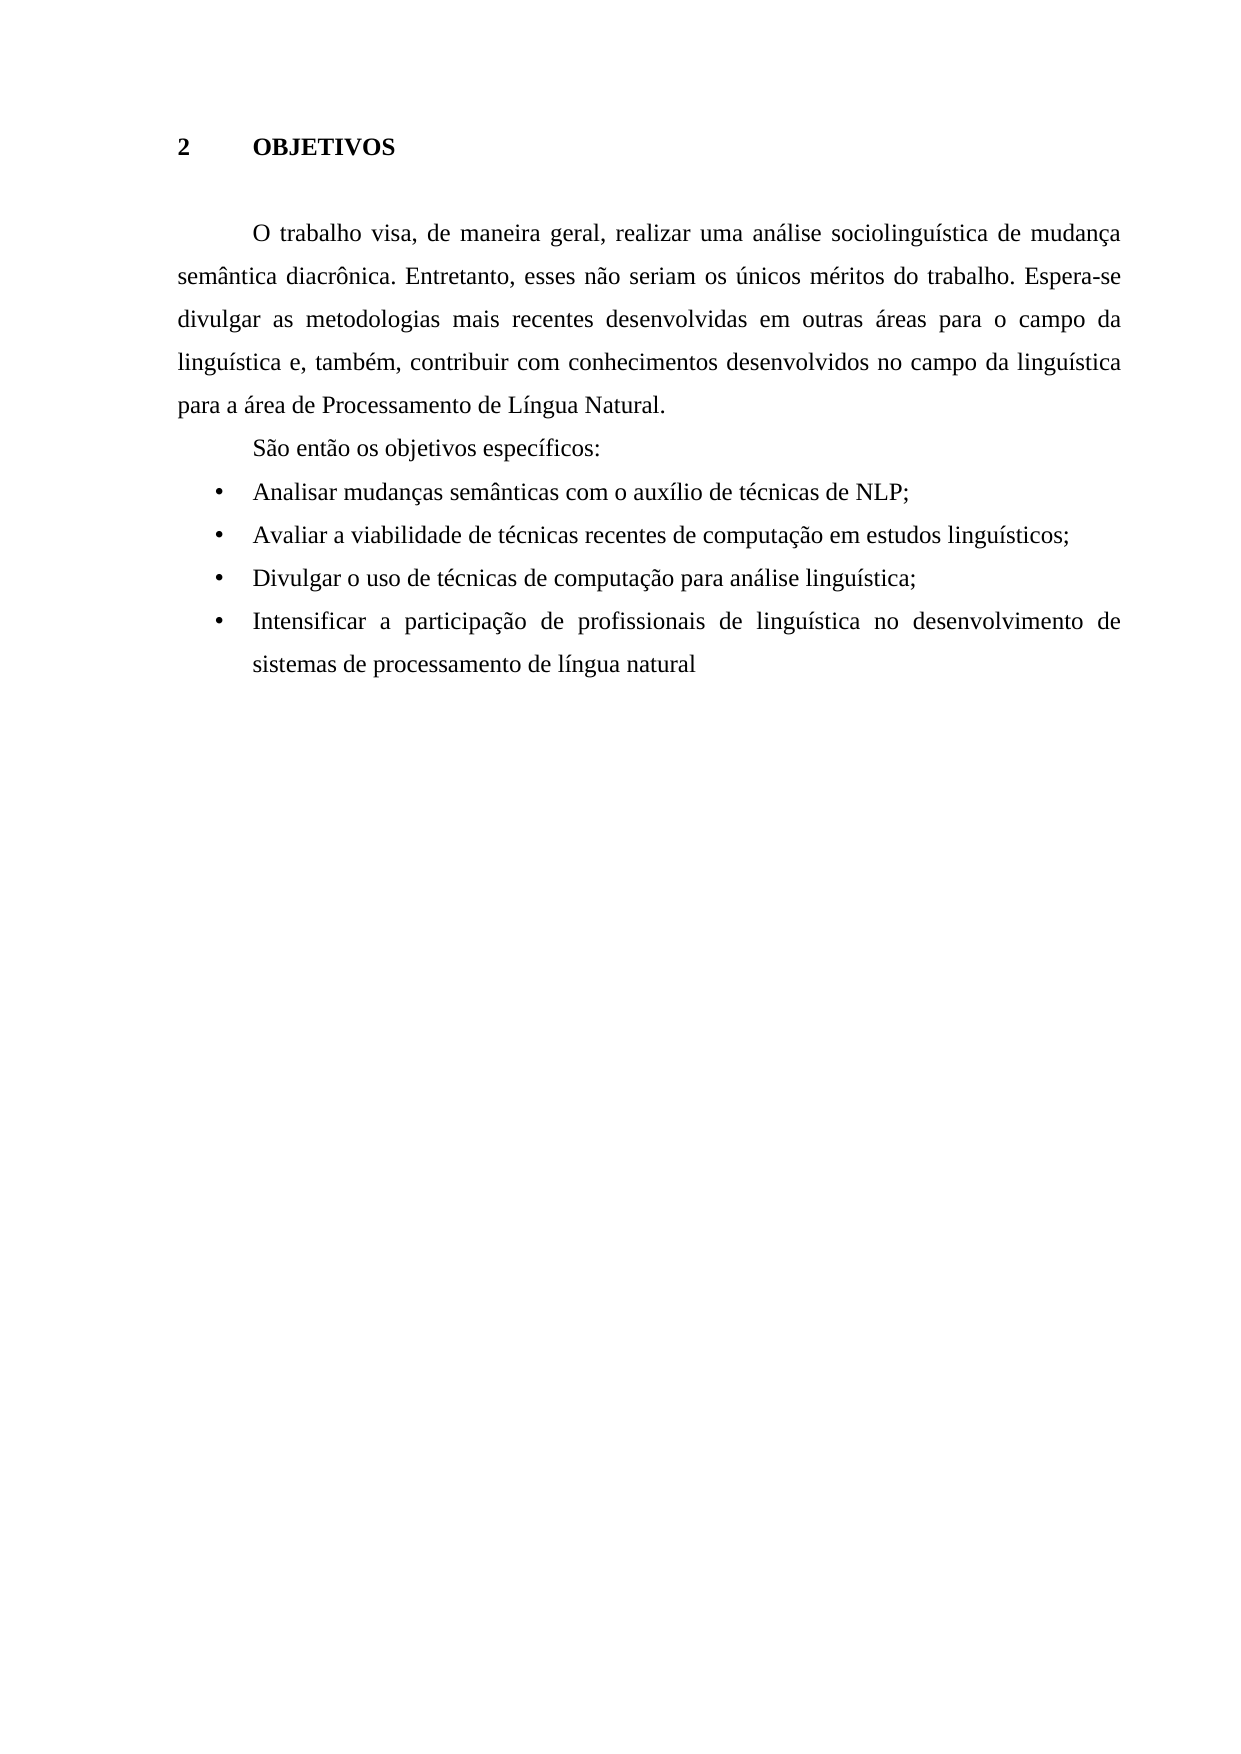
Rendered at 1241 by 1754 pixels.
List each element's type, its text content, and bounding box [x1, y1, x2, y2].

list Intensificar a participação de profissionais de linguística no desenvolvimento de sistemas de processamento de língua natural [215, 606, 1122, 678]
list Divulgar o uso de técnicas de computação para análise linguística; [215, 563, 1122, 592]
list Avaliar a viabilidade de técnicas recentes de computação em estudos linguísticos; [215, 520, 1122, 548]
subtitle 2 Objetivos [177, 132, 1122, 160]
list Analisar mudanças semânticas com o auxílio de técnicas de NLP; [215, 477, 1122, 505]
text O trabalho visa, de maneira geral, realizar uma análise sociolinguística de mudança semântica diacrônica. Entretanto, esses não seriam os únicos méritos do trabalho. Espera-se divulgar as metodologias mais recentes desenvolvidas em outras áreas para o campo da linguística e, também, contribuir com conhecimentos desenvolvidos no campo da linguística para a área de Processamento de Língua Natural. [177, 218, 1122, 419]
text São então os objetivos específicos: [177, 433, 1122, 462]
